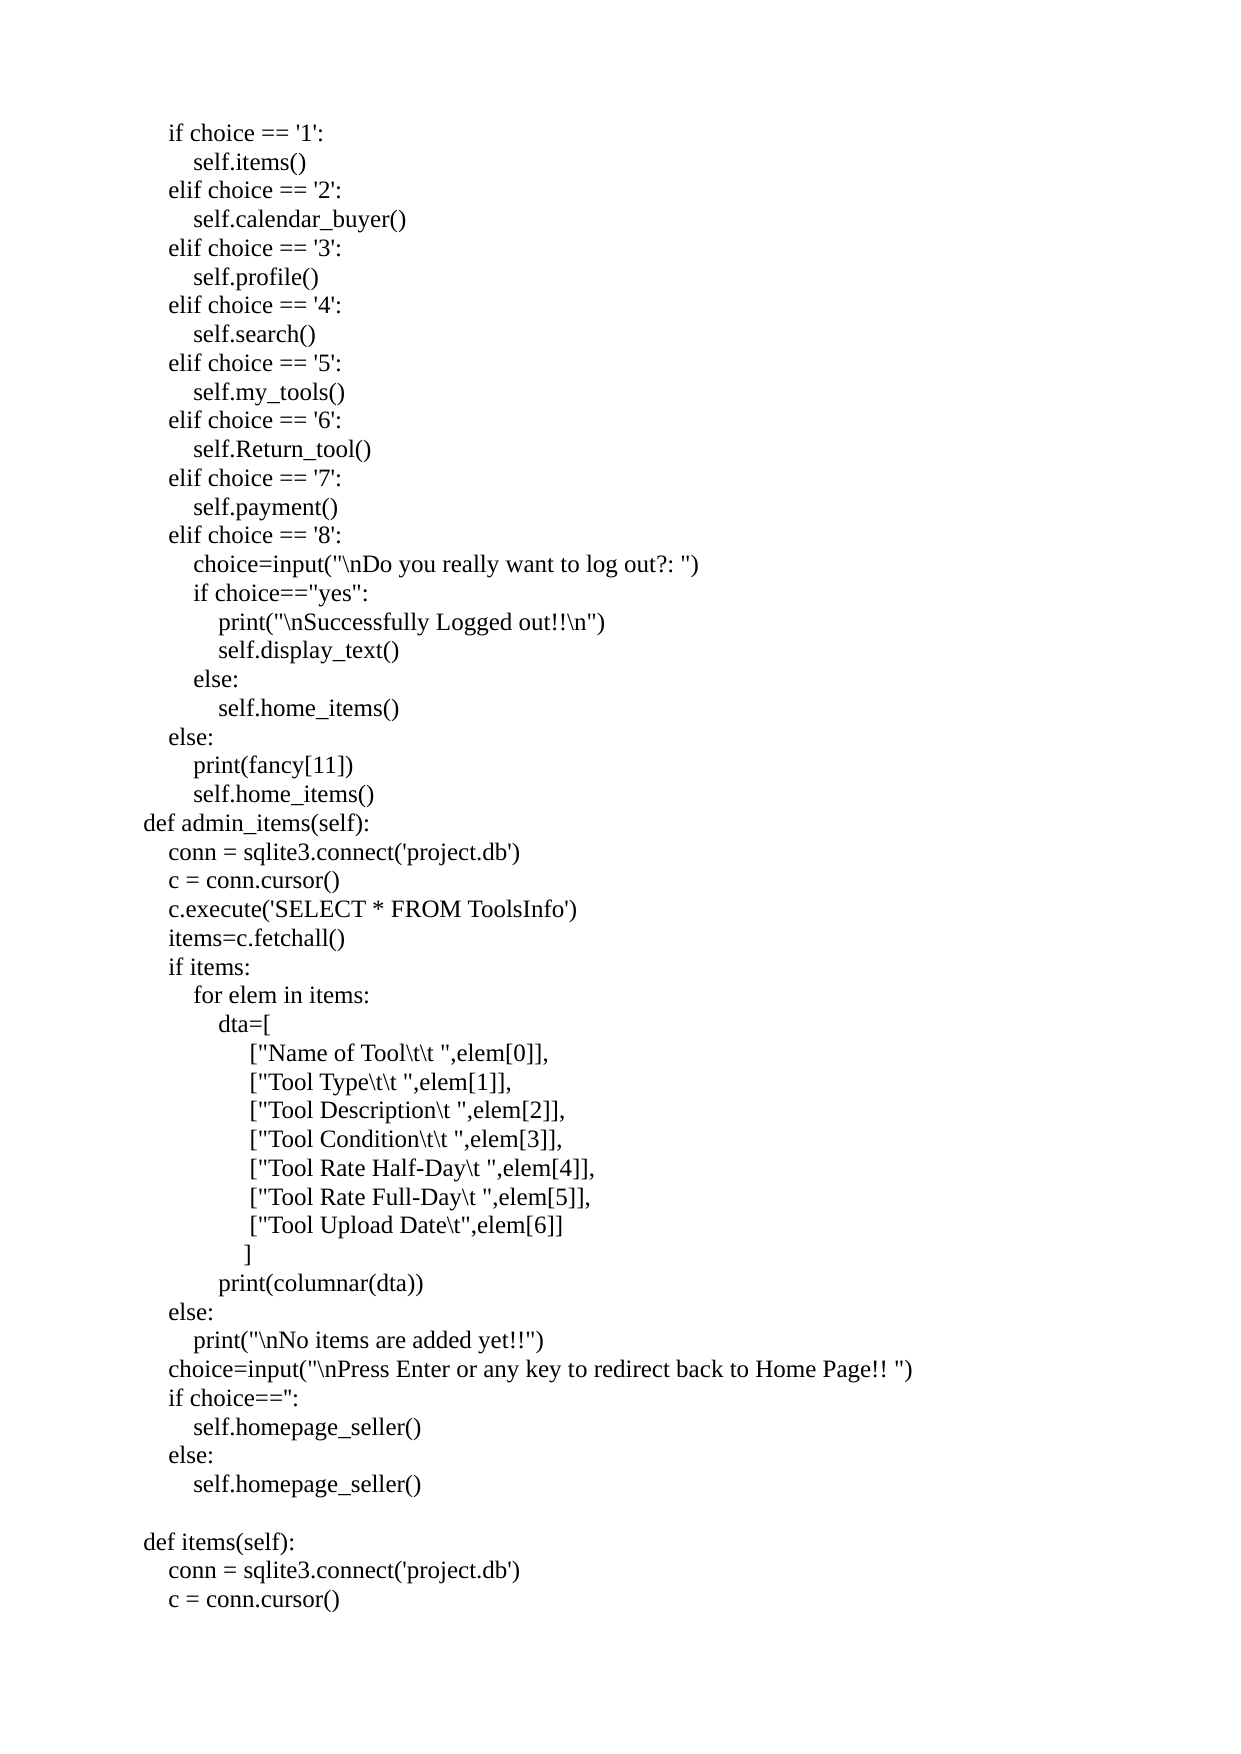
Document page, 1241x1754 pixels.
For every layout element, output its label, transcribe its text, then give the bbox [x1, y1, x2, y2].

text self.Return_tool() [118, 434, 1122, 463]
text def items(self): [118, 1527, 1122, 1556]
text elif choice == '4': [118, 291, 1122, 319]
text elif choice == '8': [118, 521, 1122, 549]
text print("\nNo items are added yet!!") [118, 1326, 1122, 1354]
text self.home_items() [118, 693, 1122, 722]
text items=c.fetchall() [118, 923, 1122, 952]
text conn = sqlite3.connect('project.db') [118, 837, 1122, 866]
text def admin_items(self): [118, 808, 1122, 837]
text ["Tool Type\t\t ",elem[1]], [118, 1067, 1122, 1096]
text ["Tool Rate Half-Day\t ",elem[4]], [118, 1153, 1122, 1182]
text self.display_text() [118, 636, 1122, 664]
text if choice=='': [118, 1383, 1122, 1412]
text self.homepage_seller() [118, 1412, 1122, 1441]
text choice=input("\nDo you really want to log out?: ") [118, 549, 1122, 578]
text self.calendar_buyer() [118, 204, 1122, 233]
text ["Tool Rate Full-Day\t ",elem[5]], [118, 1182, 1122, 1211]
text self.search() [118, 319, 1122, 348]
text print(fancy[11]) [118, 751, 1122, 779]
text ["Tool Condition\t\t ",elem[3]], [118, 1124, 1122, 1153]
text self.homepage_seller() [118, 1469, 1122, 1498]
text if items: [118, 952, 1122, 981]
text c.execute('SELECT * FROM ToolsInfo') [118, 894, 1122, 923]
text elif choice == '7': [118, 463, 1122, 492]
text else: [118, 664, 1122, 693]
text else: [118, 1441, 1122, 1469]
text dta=[ [118, 1009, 1122, 1038]
text else: [118, 722, 1122, 751]
text c = conn.cursor() [118, 866, 1122, 894]
text else: [118, 1297, 1122, 1326]
text self.profile() [118, 262, 1122, 291]
text ["Name of Tool\t\t ",elem[0]], [118, 1038, 1122, 1067]
text elif choice == '6': [118, 406, 1122, 434]
text elif choice == '3': [118, 233, 1122, 262]
text self.my_tools() [118, 377, 1122, 406]
text ] [118, 1239, 1122, 1268]
text elif choice == '5': [118, 348, 1122, 377]
text print("\nSuccessfully Logged out!!\n") [118, 607, 1122, 636]
text if choice == '1': [118, 118, 1122, 147]
text ["Tool Upload Date\t",elem[6]] [118, 1211, 1122, 1239]
text print(columnar(dta)) [118, 1268, 1122, 1297]
text choice=input("\nPress Enter or any key to redirect back to Home Page!! ") [118, 1354, 1122, 1383]
text elif choice == '2': [118, 176, 1122, 204]
text self.items() [118, 147, 1122, 176]
text conn = sqlite3.connect('project.db') [118, 1556, 1122, 1584]
text c = conn.cursor() [118, 1584, 1122, 1613]
text self.home_items() [118, 779, 1122, 808]
text for elem in items: [118, 981, 1122, 1009]
text ["Tool Description\t ",elem[2]], [118, 1096, 1122, 1124]
text if choice=="yes": [118, 578, 1122, 607]
text self.payment() [118, 492, 1122, 521]
